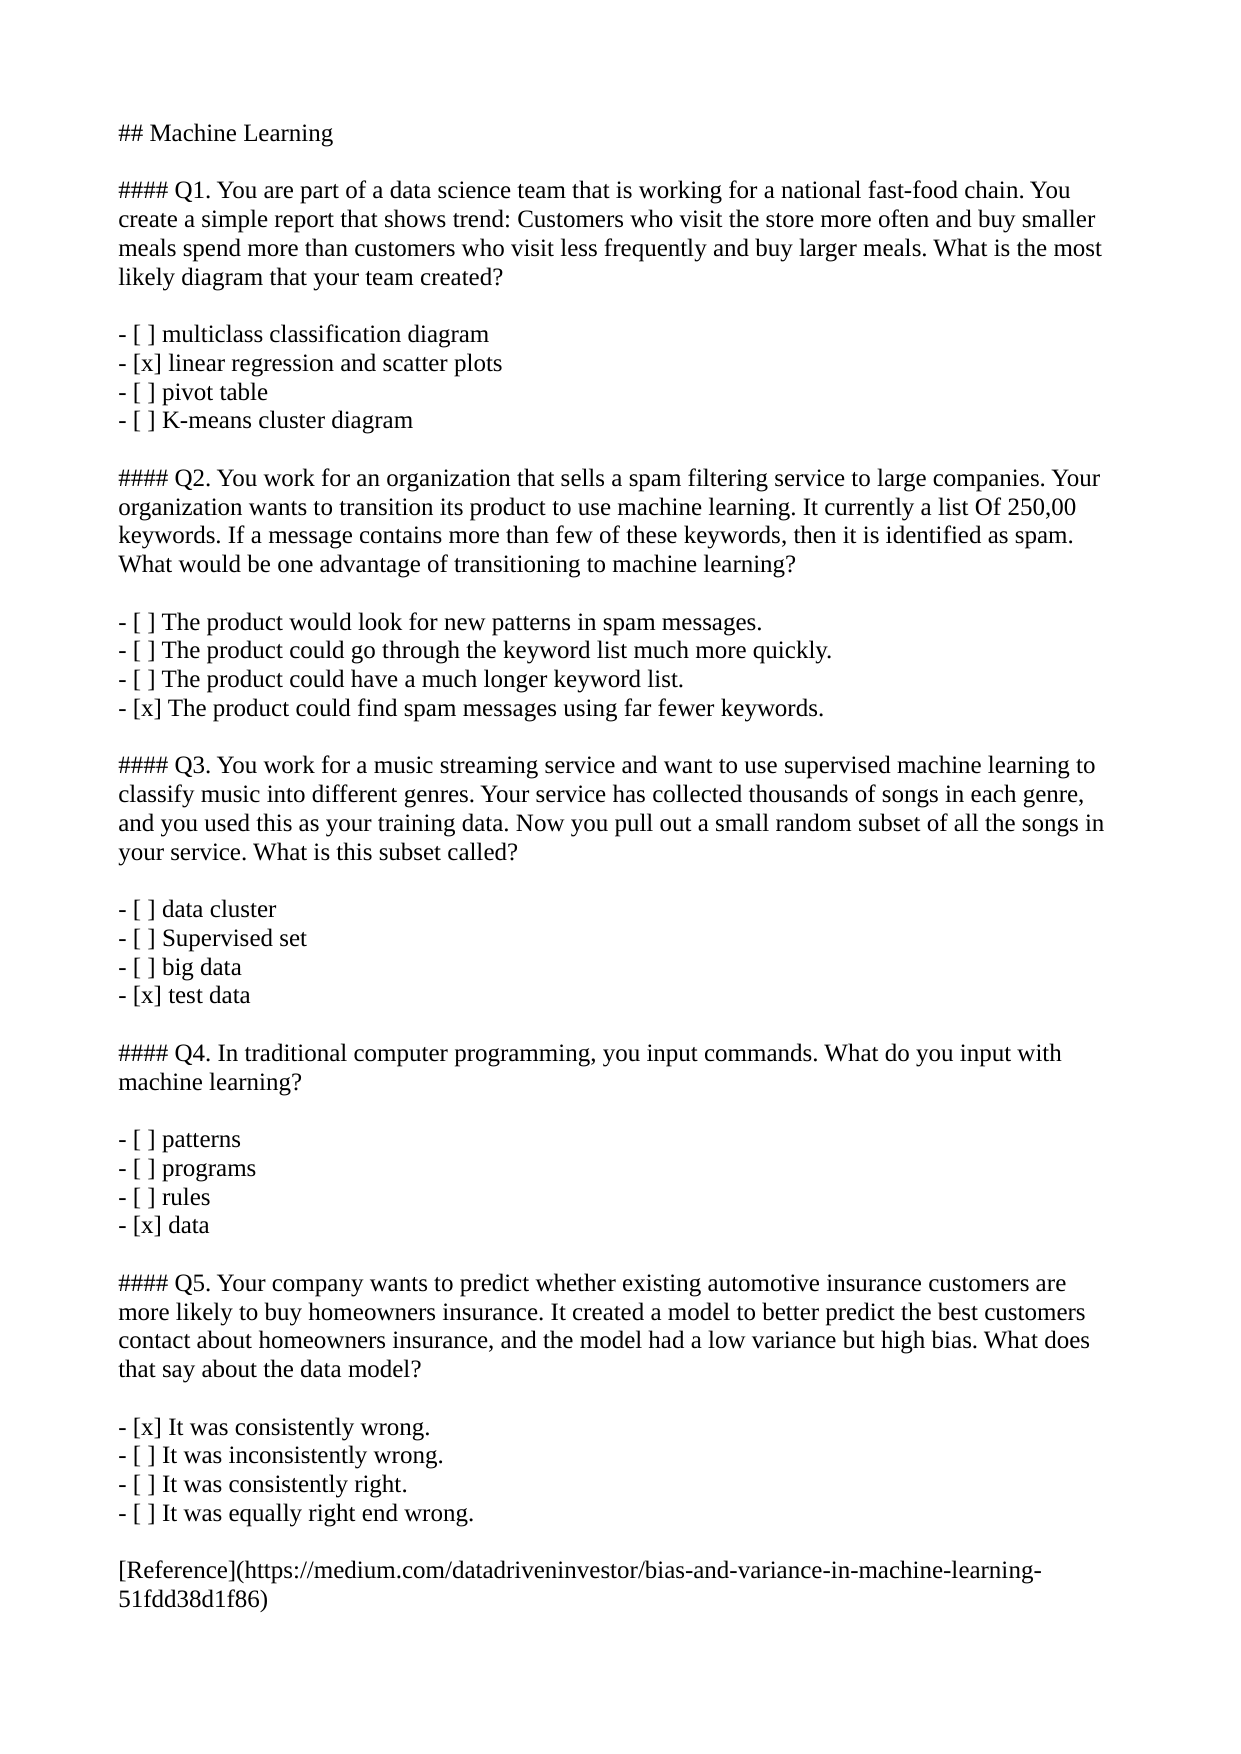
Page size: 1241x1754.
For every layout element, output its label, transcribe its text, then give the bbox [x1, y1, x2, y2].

text ## Machine Learning [118, 118, 1122, 147]
text - [ ] It was inconsistently wrong. [118, 1441, 1122, 1469]
text - [x] The product could find spam messages using far fewer keywords. [118, 693, 1122, 722]
text - [ ] big data [118, 952, 1122, 981]
text - [ ] programs [118, 1153, 1122, 1182]
text - [ ] It was consistently right. [118, 1469, 1122, 1498]
text #### Q4. In traditional computer programming, you input commands. What do you input with machine learning? [118, 1038, 1122, 1096]
text #### Q1. You are part of a data science team that is working for a national fast-food chain. You create a simple report that shows trend: Customers who visit the store more often and buy smaller meals spend more than customers who visit less frequently and buy larger meals. What is the most likely diagram that your team created? [118, 176, 1122, 291]
text - [ ] patterns [118, 1124, 1122, 1153]
text - [x] linear regression and scatter plots [118, 348, 1122, 377]
text - [ ] rules [118, 1182, 1122, 1211]
text - [ ] pivot table [118, 377, 1122, 406]
text - [x] data [118, 1211, 1122, 1239]
text #### Q2. You work for an organization that sells a spam filtering service to large companies. Your organization wants to transition its product to use machine learning. It currently a list Of 250,00 keywords. If a message contains more than few of these keywords, then it is identified as spam. What would be one advantage of transitioning to machine learning? [118, 463, 1122, 578]
text - [ ] The product could have a much longer keyword list. [118, 664, 1122, 693]
text - [ ] K-means cluster diagram [118, 406, 1122, 434]
text - [x] test data [118, 981, 1122, 1009]
text #### Q5. Your company wants to predict whether existing automotive insurance customers are more likely to buy homeowners insurance. It created a model to better predict the best customers contact about homeowners insurance, and the model had a low variance but high bias. What does that say about the data model? [118, 1268, 1122, 1383]
text - [ ] The product would look for new patterns in spam messages. [118, 607, 1122, 636]
text - [ ] Supervised set [118, 923, 1122, 952]
text [Reference](https://medium.com/datadriveninvestor/bias-and-variance-in-machine-learning-51fdd38d1f86) [118, 1556, 1122, 1613]
text - [ ] data cluster [118, 894, 1122, 923]
text - [ ] The product could go through the keyword list much more quickly. [118, 636, 1122, 664]
text - [ ] It was equally right end wrong. [118, 1498, 1122, 1527]
text - [x] It was consistently wrong. [118, 1412, 1122, 1441]
text - [ ] multiclass classification diagram [118, 319, 1122, 348]
text #### Q3. You work for a music streaming service and want to use supervised machine learning to classify music into different genres. Your service has collected thousands of songs in each genre, and you used this as your training data. Now you pull out a small random subset of all the songs in your service. What is this subset called? [118, 751, 1122, 866]
